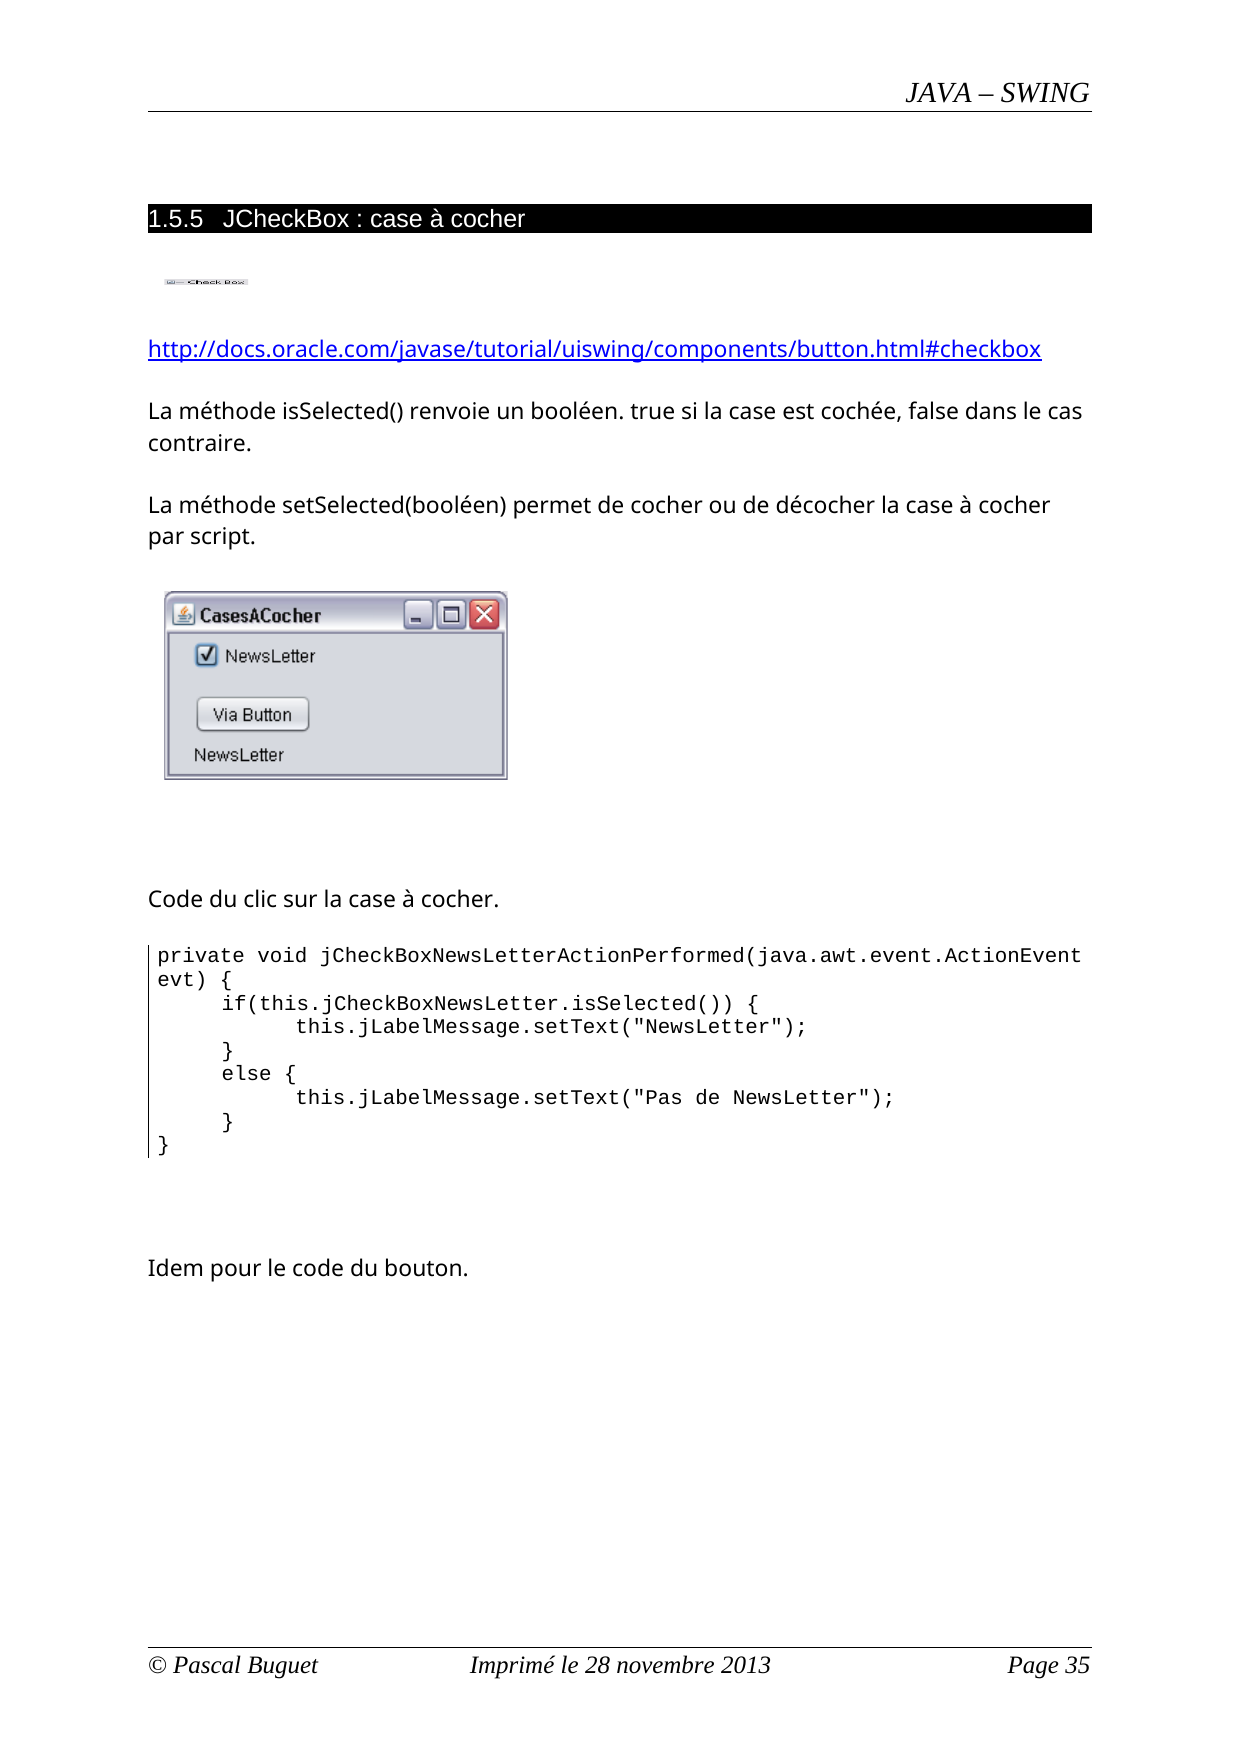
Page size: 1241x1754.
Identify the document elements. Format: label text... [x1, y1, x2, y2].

text La méthode setSelected(booléen) permet de cocher ou de décocher la case à cocher par script. [148, 489, 1092, 551]
text private void jCheckBoxNewsLetterActionPerformed(java.awt.event.ActionEvent evt) { [149, 945, 1092, 992]
text } [149, 1134, 1092, 1158]
text } [149, 1040, 1092, 1063]
text else { [149, 1063, 1092, 1087]
text this.jLabelMessage.setText("NewsLetter"); [149, 1016, 1092, 1040]
text http://docs.oracle.com/javase/tutorial/uiswing/components/button.html#checkbox [148, 333, 1092, 364]
text Idem pour le code du bouton. [148, 1252, 1092, 1283]
text Code du clic sur la case à cocher. [148, 883, 1092, 914]
picture [164, 591, 508, 780]
text La méthode isSelected() renvoie un booléen. true si la case est cochée, false dans le cas contraire. [148, 395, 1092, 458]
text } [149, 1111, 1092, 1134]
text if(this.jCheckBoxNewsLetter.isSelected()) { [149, 992, 1092, 1016]
text this.jLabelMessage.setText("Pas de NewsLetter"); [149, 1087, 1092, 1111]
subtitle JCheckBox : case à cocher [148, 204, 1092, 233]
